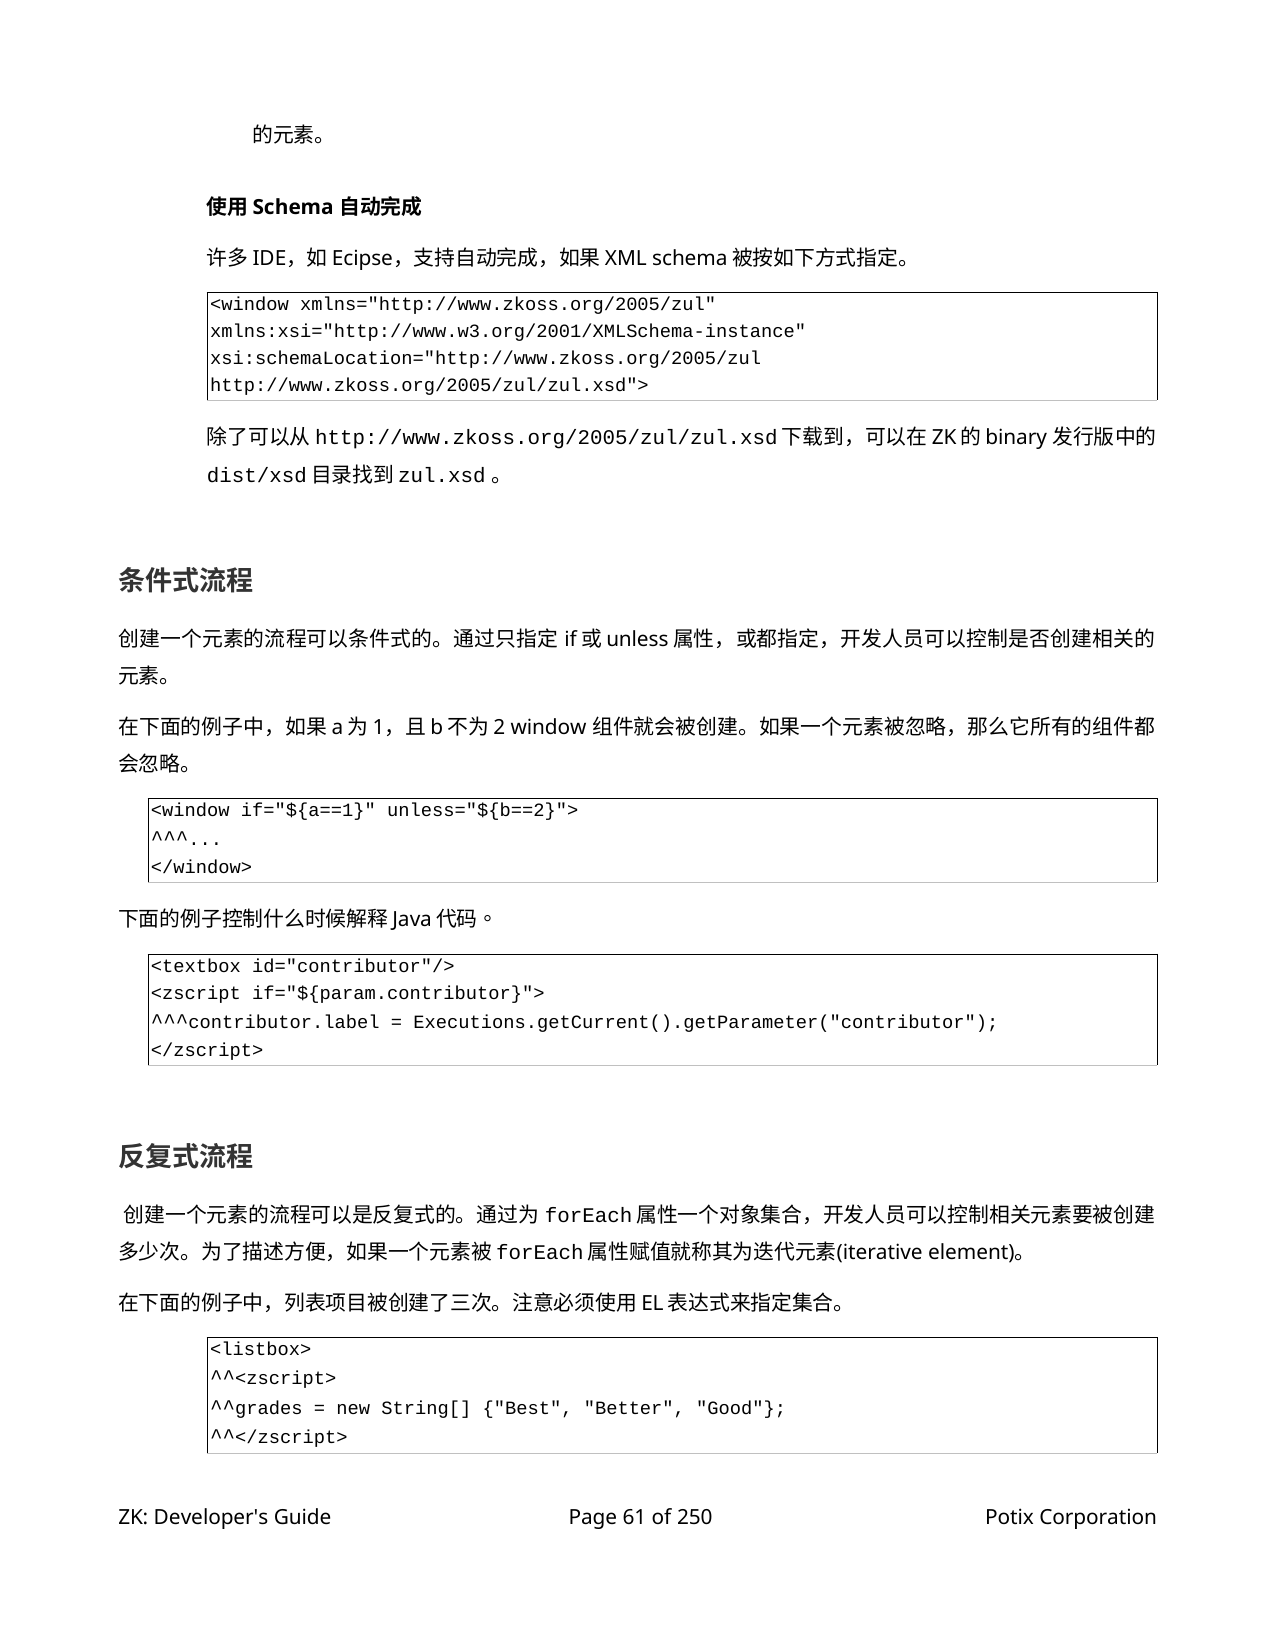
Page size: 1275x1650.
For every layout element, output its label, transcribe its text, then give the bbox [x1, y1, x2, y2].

subtitle 反复式流程 [118, 1136, 1157, 1174]
text 在下面的例子中，列表项目被创建了三次。注意必须使用EL表达式来指定集合。 [118, 1287, 1157, 1317]
text <listbox> [208, 1338, 1157, 1362]
list 的元素。 [215, 118, 1157, 148]
text ^^<zscript> [208, 1364, 1157, 1391]
text <window if="${a==1}" unless="${b==2}"> [149, 799, 1157, 823]
text 下面的例子控制什么时候解释Java代码。 [118, 903, 1157, 933]
text 除了可以从http://www.zkoss.org/2005/zul/zul.xsd下载到，可以在ZK的binary 发行版中的dist/xsd目录找到zul.xsd 。 [207, 421, 1157, 489]
text </zscript> [149, 1037, 1157, 1065]
text 在下面的例子中，如果a为1，且b不为2 window 组件就会被创建。如果一个元素被忽略，那么它所有的组件都会忽略。 [118, 710, 1157, 778]
text ^^^contributor.label = Executions.getCurrent().getParameter("contributor"); [149, 1008, 1157, 1034]
text ^^grades = new String[] {"Best", "Better", "Good"}; [208, 1394, 1157, 1421]
text ^^^... [149, 826, 1157, 852]
text 创建一个元素的流程可以是反复式的。通过为forEach属性一个对象集合，开发人员可以控制相关元素要被创建多少次。为了描述方便，如果一个元素被forEach属性赋值就称其为迭代元素(iterative element)。 [118, 1198, 1157, 1266]
text <zscript if="${param.contributor}"> [149, 981, 1157, 1005]
subtitle 条件式流程 [118, 559, 1157, 598]
subtitle 使用Schema 自动完成 [207, 191, 1157, 221]
text 许多IDE，如Ecipse，支持自动完成，如果XML schema被按如下方式指定。 [207, 241, 1157, 271]
text 创建一个元素的流程可以条件式的。通过只指定if或unless属性，或都指定，开发人员可以控制是否创建相关的元素。 [118, 622, 1157, 689]
text <textbox id="contributor"/> [149, 955, 1157, 978]
text xmlns:xsi="http://www.w3.org/2001/XMLSchema-instance" [208, 319, 1157, 343]
text </window> [149, 855, 1157, 882]
text xsi:schemaLocation="http://www.zkoss.org/2005/zul http://www.zkoss.org/2005/zul/zul.xsd"> [208, 346, 1157, 400]
text ^^</zscript> [208, 1423, 1157, 1453]
text <window xmlns="http://www.zkoss.org/2005/zul" [208, 293, 1157, 316]
